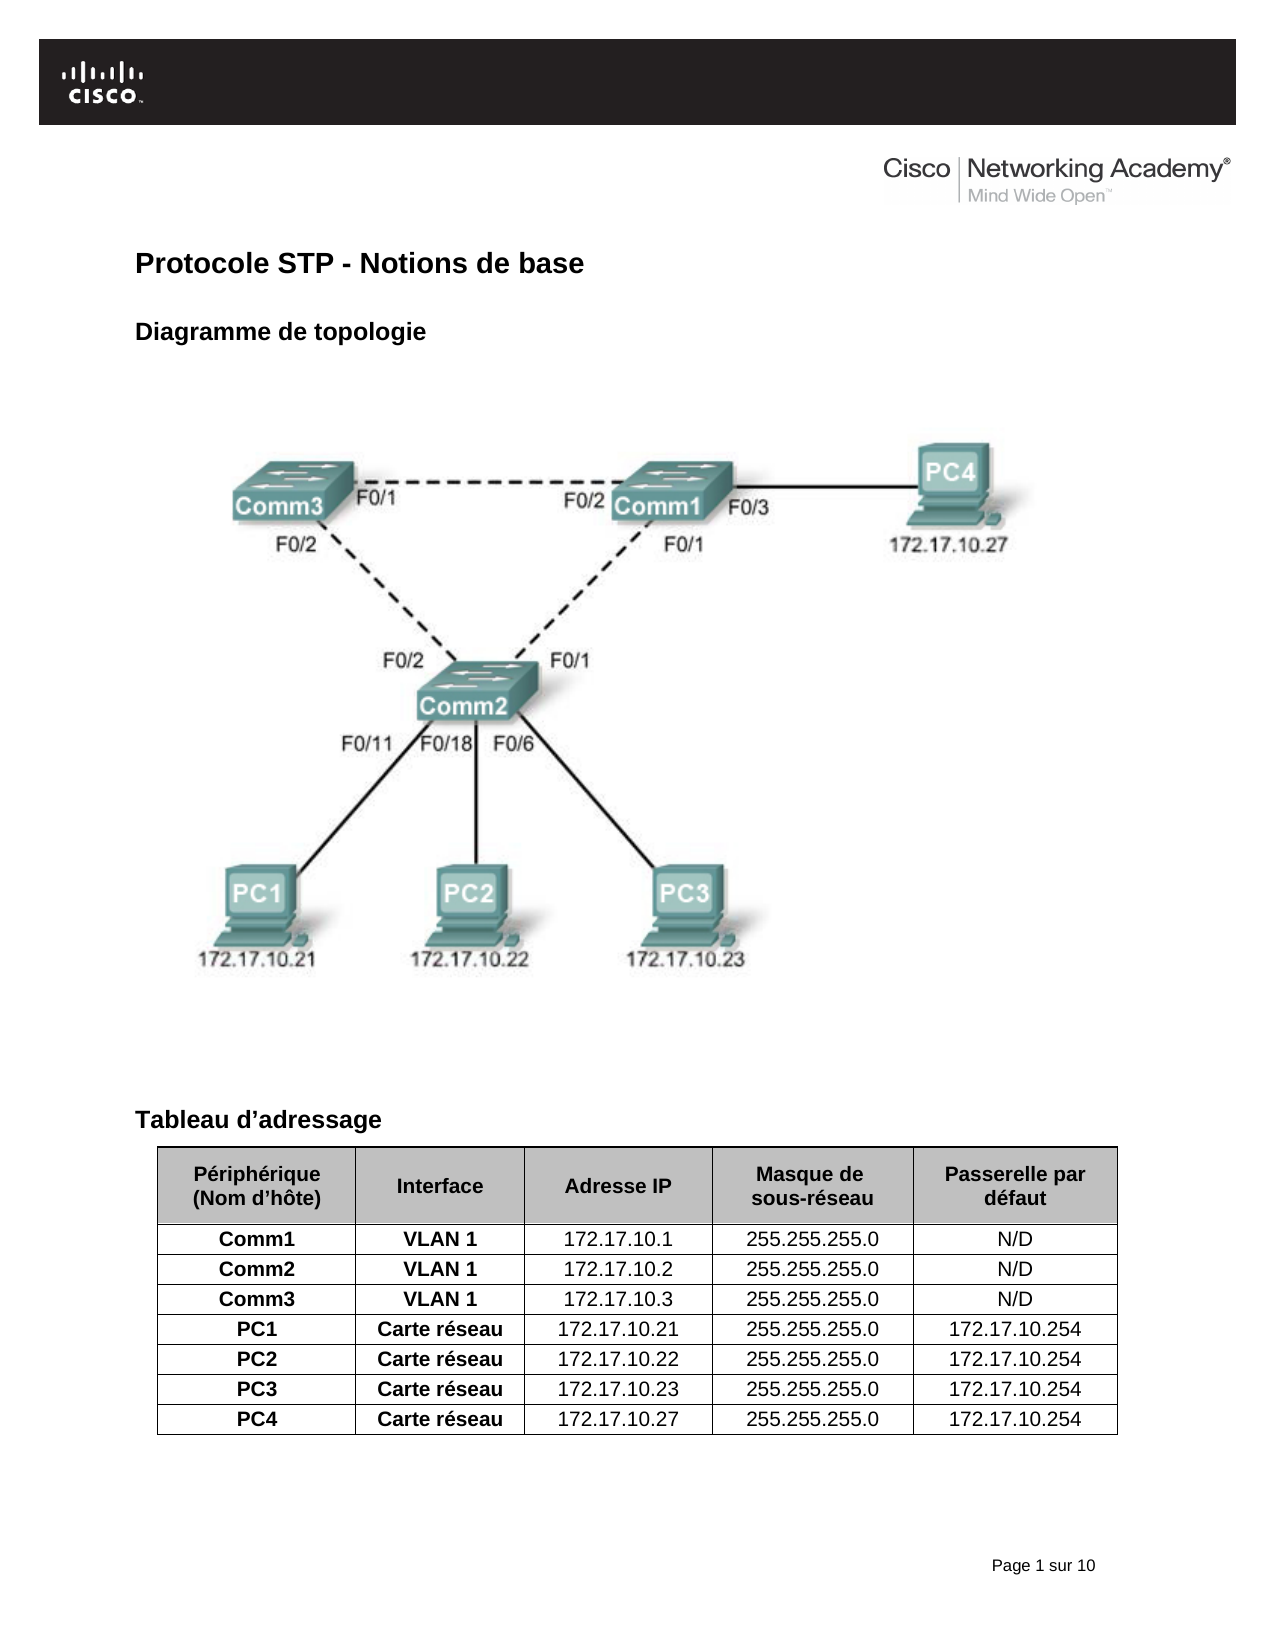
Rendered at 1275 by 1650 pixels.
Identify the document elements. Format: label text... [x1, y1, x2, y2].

table_cell 255.255.255.0 [713, 1405, 913, 1433]
picture [884, 157, 1231, 205]
table_cell VLAN 1 [356, 1255, 524, 1283]
table_cell 255.255.255.0 [713, 1255, 913, 1283]
table_cell 255.255.255.0 [713, 1375, 913, 1403]
table_cell PC4 [158, 1405, 355, 1433]
table_cell Comm1 [158, 1225, 355, 1253]
table_cell Comm2 [158, 1255, 355, 1283]
subtitle Protocole STP - Notions de base [135, 246, 1125, 279]
table_cell N/D [914, 1255, 1117, 1283]
table_cell VLAN 1 [356, 1285, 524, 1313]
table_cell PC1 [158, 1315, 355, 1343]
table_cell Carte réseau [356, 1375, 524, 1403]
table_header Adresse IP [525, 1148, 712, 1223]
table_cell VLAN 1 [356, 1225, 524, 1253]
picture [159, 380, 1101, 1072]
table_cell 172.17.10.254 [914, 1405, 1117, 1433]
table_cell 172.17.10.22 [525, 1345, 712, 1373]
table_cell 172.17.10.21 [525, 1315, 712, 1343]
table_cell N/D [914, 1225, 1117, 1253]
table_cell 255.255.255.0 [713, 1225, 913, 1253]
table_cell Carte réseau [356, 1345, 524, 1373]
table_cell 255.255.255.0 [713, 1345, 913, 1373]
table_cell 172.17.10.23 [525, 1375, 712, 1403]
table_cell 172.17.10.2 [525, 1255, 712, 1283]
table_cell 172.17.10.1 [525, 1225, 712, 1253]
table_cell Comm3 [158, 1285, 355, 1313]
table_cell 255.255.255.0 [713, 1315, 913, 1343]
table_cell PC3 [158, 1375, 355, 1403]
table_cell 172.17.10.254 [914, 1375, 1117, 1403]
table_cell 172.17.10.3 [525, 1285, 712, 1313]
table_cell 172.17.10.254 [914, 1315, 1117, 1343]
table_cell 255.255.255.0 [713, 1285, 913, 1313]
table_cell 172.17.10.254 [914, 1345, 1117, 1373]
picture [39, 39, 1236, 125]
table_cell PC2 [158, 1345, 355, 1373]
subtitle Tableau d’adressage [135, 1105, 1125, 1134]
table_cell Carte réseau [356, 1315, 524, 1343]
table_cell N/D [914, 1285, 1117, 1313]
table_header Interface [356, 1148, 524, 1223]
table_cell Carte réseau [356, 1405, 524, 1433]
table_header Passerelle par défaut [914, 1148, 1117, 1223]
subtitle Diagramme de topologie [135, 317, 1125, 346]
table_cell 172.17.10.27 [525, 1405, 712, 1433]
table_header Masque de sous-réseau [713, 1148, 913, 1223]
table_header Périphérique (Nom d’hôte) [158, 1148, 355, 1223]
